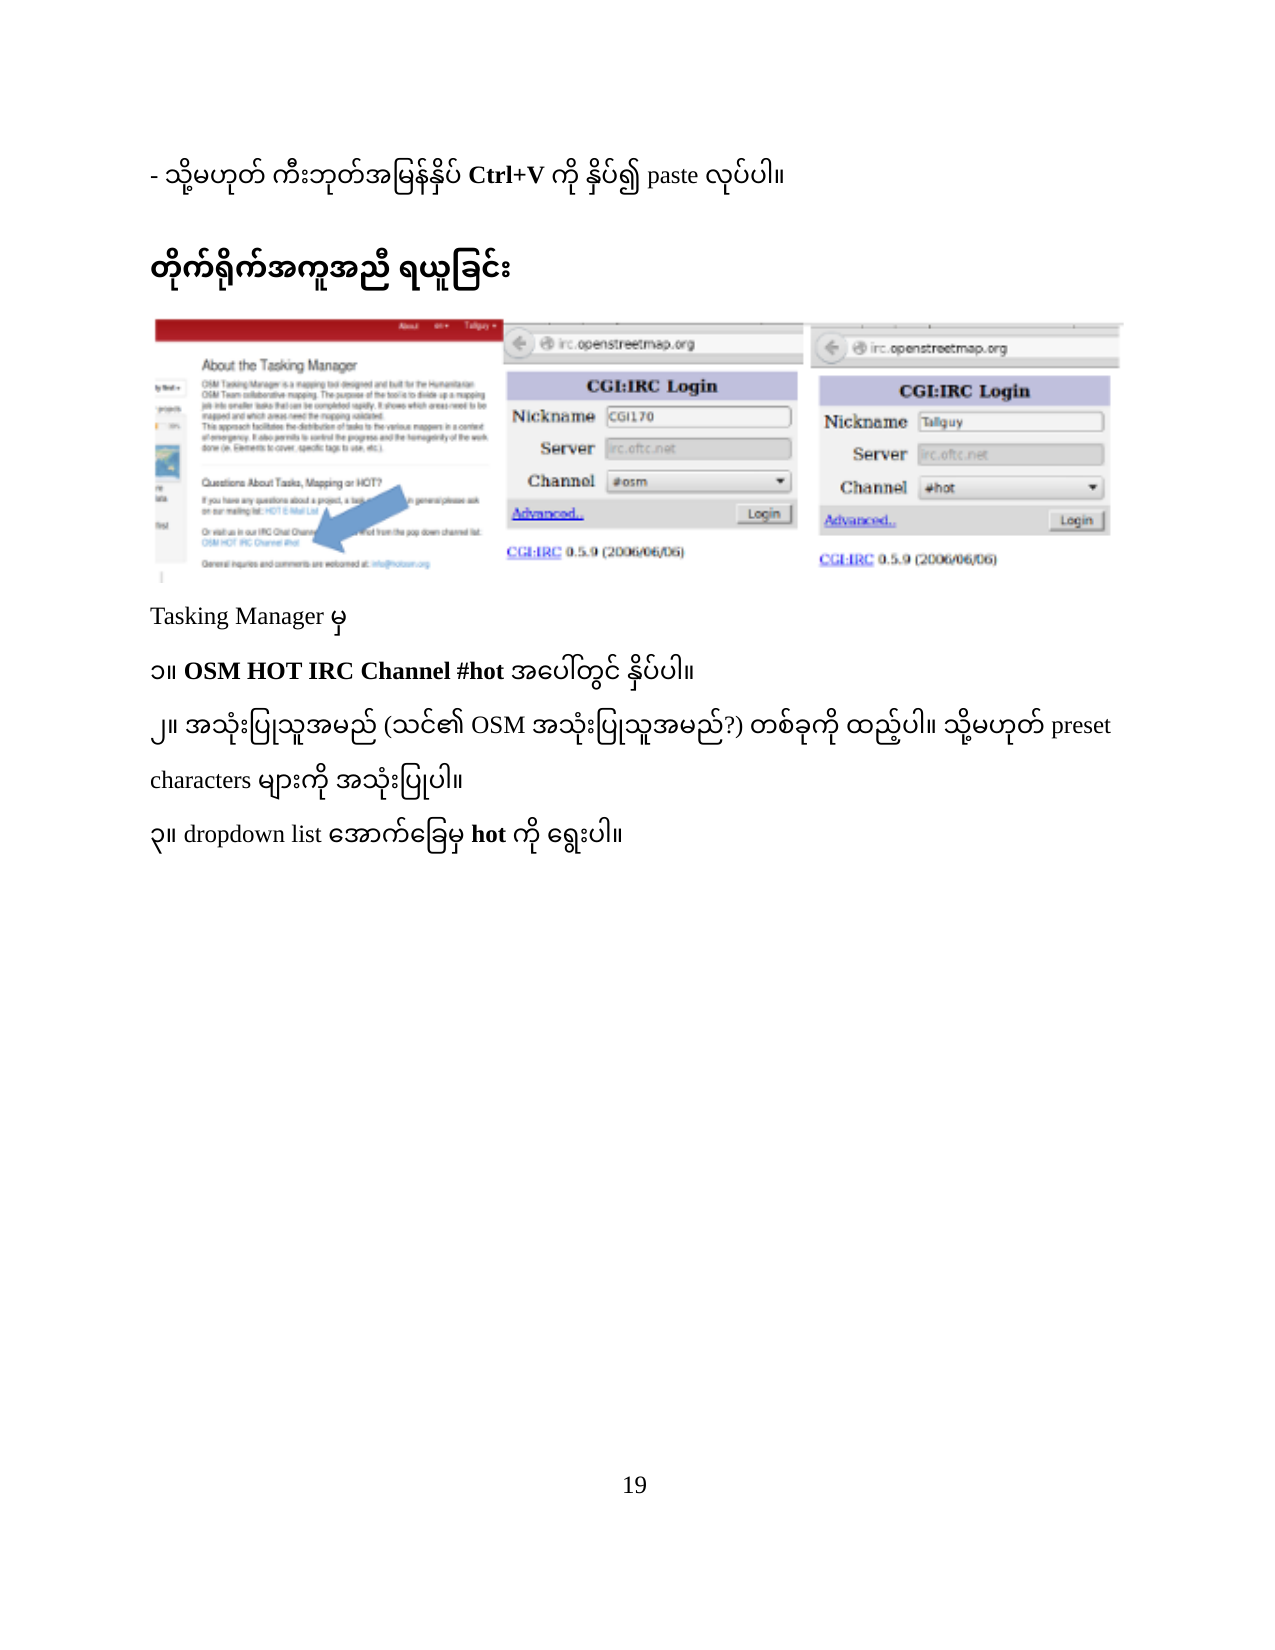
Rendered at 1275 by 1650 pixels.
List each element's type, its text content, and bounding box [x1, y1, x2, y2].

text - သို့မဟုတ် ကီးဘုတ်အမြန်နှိပ် Ctrl+V ကို နှိပ်၍ paste လုပ်ပါ။ [150, 150, 1125, 204]
text Tasking Manager မှ ၁။ OSM HOT IRC Channel #hot အပေါ်တွင် နှိပ်ပါ။ ၂။ အသုံးပြုသူအမည် (သင်၏ OSM အသုံးပြုသူအမည်?) တစ်ခုကို ထည့်ပါ။ သို့မဟုတ် preset characters များကို အသုံးပြုပါ။ ၃။ dropdown list အောက်ခြေမှ hot ကို ရွေးပါ။ [150, 591, 1125, 864]
subtitle တိုက်ရိုက်အကူအညီ ရယူခြင်း [150, 238, 1125, 302]
picture [150, 314, 1124, 583]
